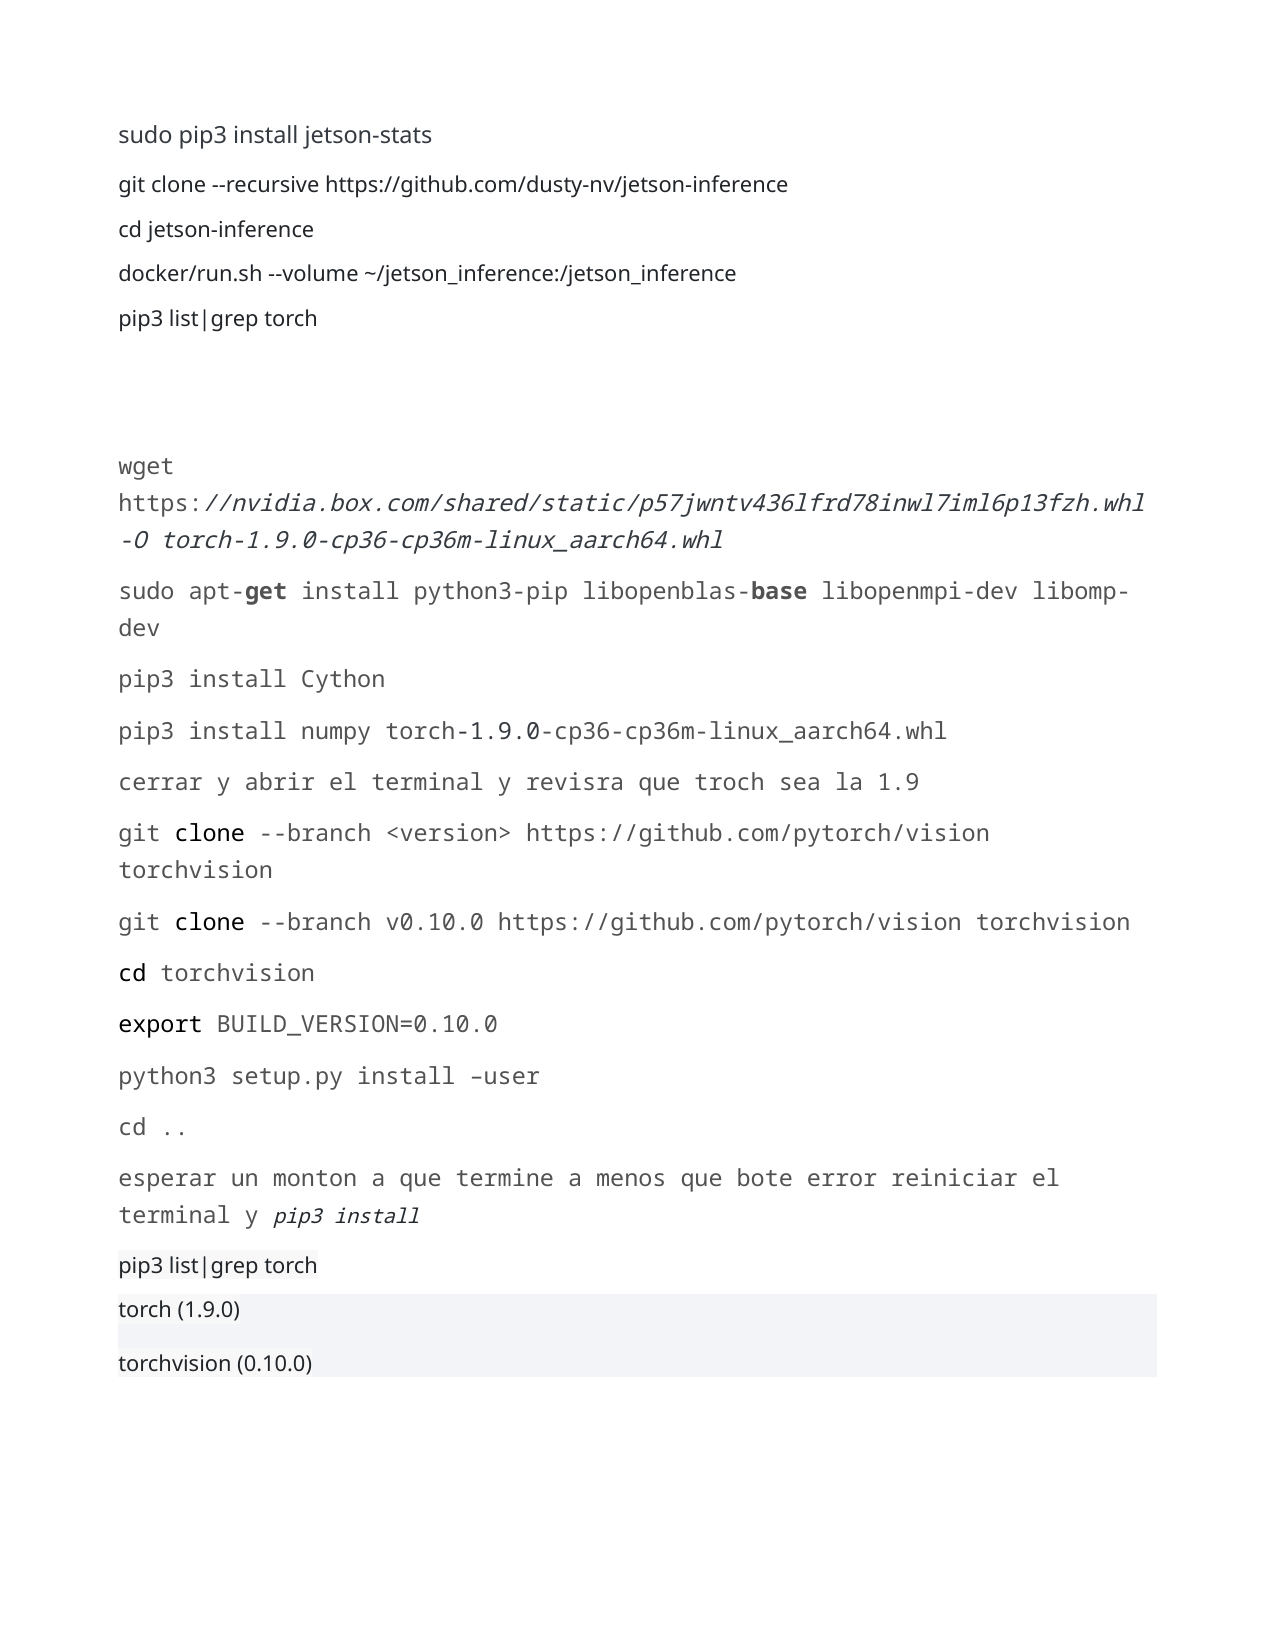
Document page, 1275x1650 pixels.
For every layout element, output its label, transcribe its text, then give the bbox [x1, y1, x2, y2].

text torchvision (0.10.0) [118, 1348, 1157, 1377]
text docker/run.sh --volume ~/jetson_inference:/jetson_inference [118, 258, 1157, 288]
text sudo apt-get install python3-pip libopenblas-base libopenmpi-dev libomp-dev [118, 574, 1157, 643]
text git clone --branch v0.10.0 https://github.com/pytorch/vision torchvision [118, 905, 1157, 937]
text wget https://nvidia.box.com/shared/static/p57jwntv436lfrd78inwl7iml6p13fzh.whl -O torch-1.9.0-cp36-cp36m-linux_aarch64.whl [118, 450, 1157, 555]
text export BUILD_VERSION=0.10.0 [118, 1008, 1157, 1039]
text git clone --branch <version> https://github.com/pytorch/vision torchvision [118, 817, 1157, 886]
text git clone --recursive https://github.com/dusty-nv/jetson-inference [118, 169, 1157, 199]
text cd jetson-inference [118, 214, 1157, 244]
text pip3 list|grep torch [118, 303, 1157, 332]
text pip3 install numpy torch-1.9.0-cp36-cp36m-linux_aarch64.whl [118, 714, 1157, 746]
text python3 setup.py install –user [118, 1059, 1157, 1091]
text cd .. [118, 1110, 1157, 1142]
text sudo pip3 install jetson-stats [118, 118, 1157, 150]
text pip3 install Cython [118, 663, 1157, 695]
text cd torchvision [118, 956, 1157, 988]
text cerrar y abrir el terminal y revisra que troch sea la 1.9 [118, 765, 1157, 797]
text torch (1.9.0) [118, 1294, 1157, 1324]
text pip3 list|grep torch [118, 1250, 1157, 1279]
text esperar un monton a que termine a menos que bote error reiniciar el terminal y pip3 install [118, 1162, 1157, 1230]
